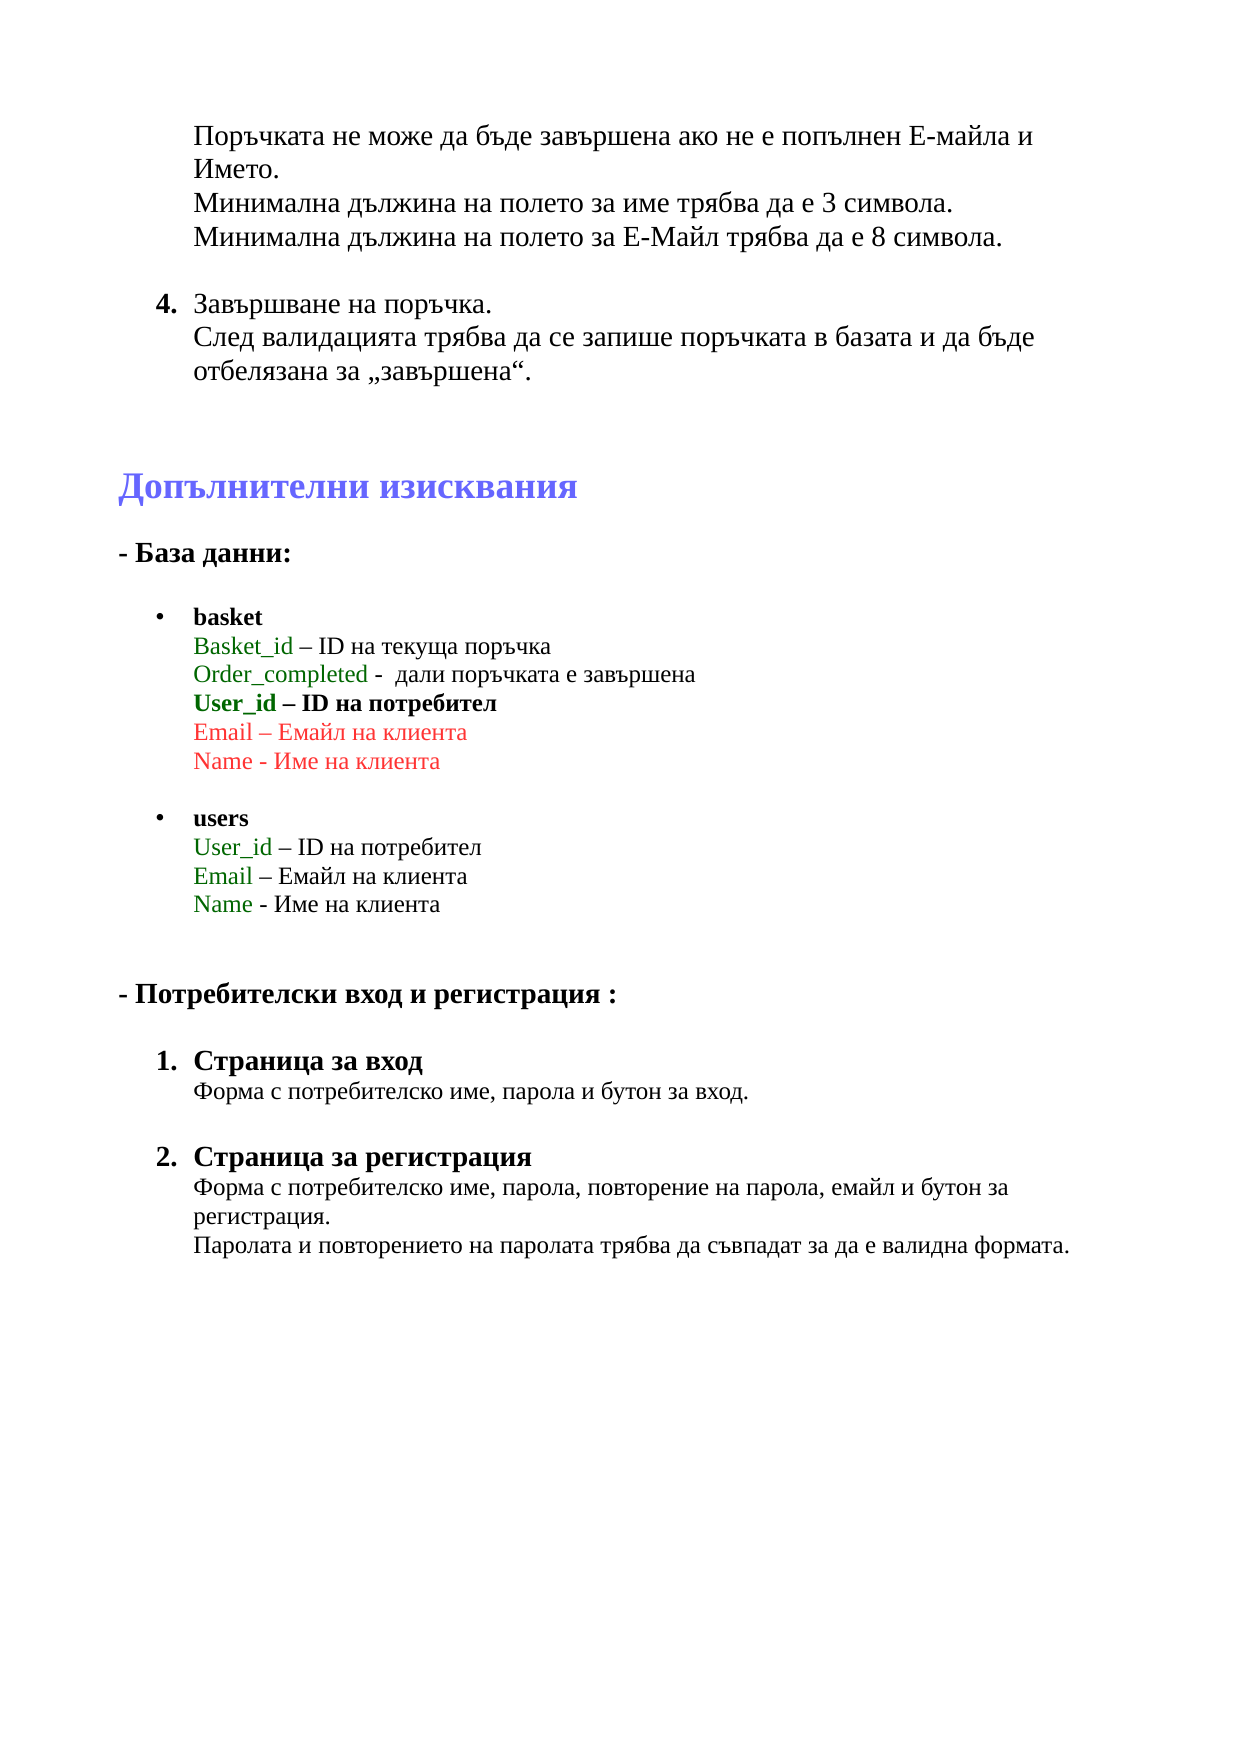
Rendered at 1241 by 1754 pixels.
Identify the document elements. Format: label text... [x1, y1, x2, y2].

list Email – Емайл на клиента [156, 861, 1122, 889]
list Поръчката не може да бъде завършена ако не е попълнен Е-майла и Името. Минимална дължина на полето за име трябва да е 3 символа. Минимална дължина на полето за Е-Майл трябва да е 8 символа. [156, 118, 1122, 286]
text - Потребителски вход и регистрация : [118, 976, 1122, 1009]
list Завършване на поръчка. След валидацията трябва да се запише поръчката в базата и да бъде отбелязана за „завършена“. [156, 286, 1122, 386]
list Basket_id – ID на текуща поръчка [156, 631, 1122, 659]
list Order_completed - дали поръчката е завършена User_id – ID на потребител Email – Емайл на клиента [156, 659, 1122, 746]
list Страница за регистрация Форма с потребителско име, парола, повторение на парола, емайл и бутон за регистрация. Паролата и повторението на паролата трябва да съвпадат за да е валидна формата. [156, 1139, 1122, 1258]
list basket [156, 602, 1122, 631]
list Страница за вход Форма с потребителско име, парола и бутон за вход. [156, 1043, 1122, 1139]
text - База данни: [118, 535, 1122, 602]
list Name - Име на клиента [156, 889, 1122, 947]
list users User_id – ID на потребител [156, 803, 1122, 861]
list Name - Име на клиента [156, 746, 1122, 803]
text Допълнителни изисквания [118, 463, 1122, 506]
